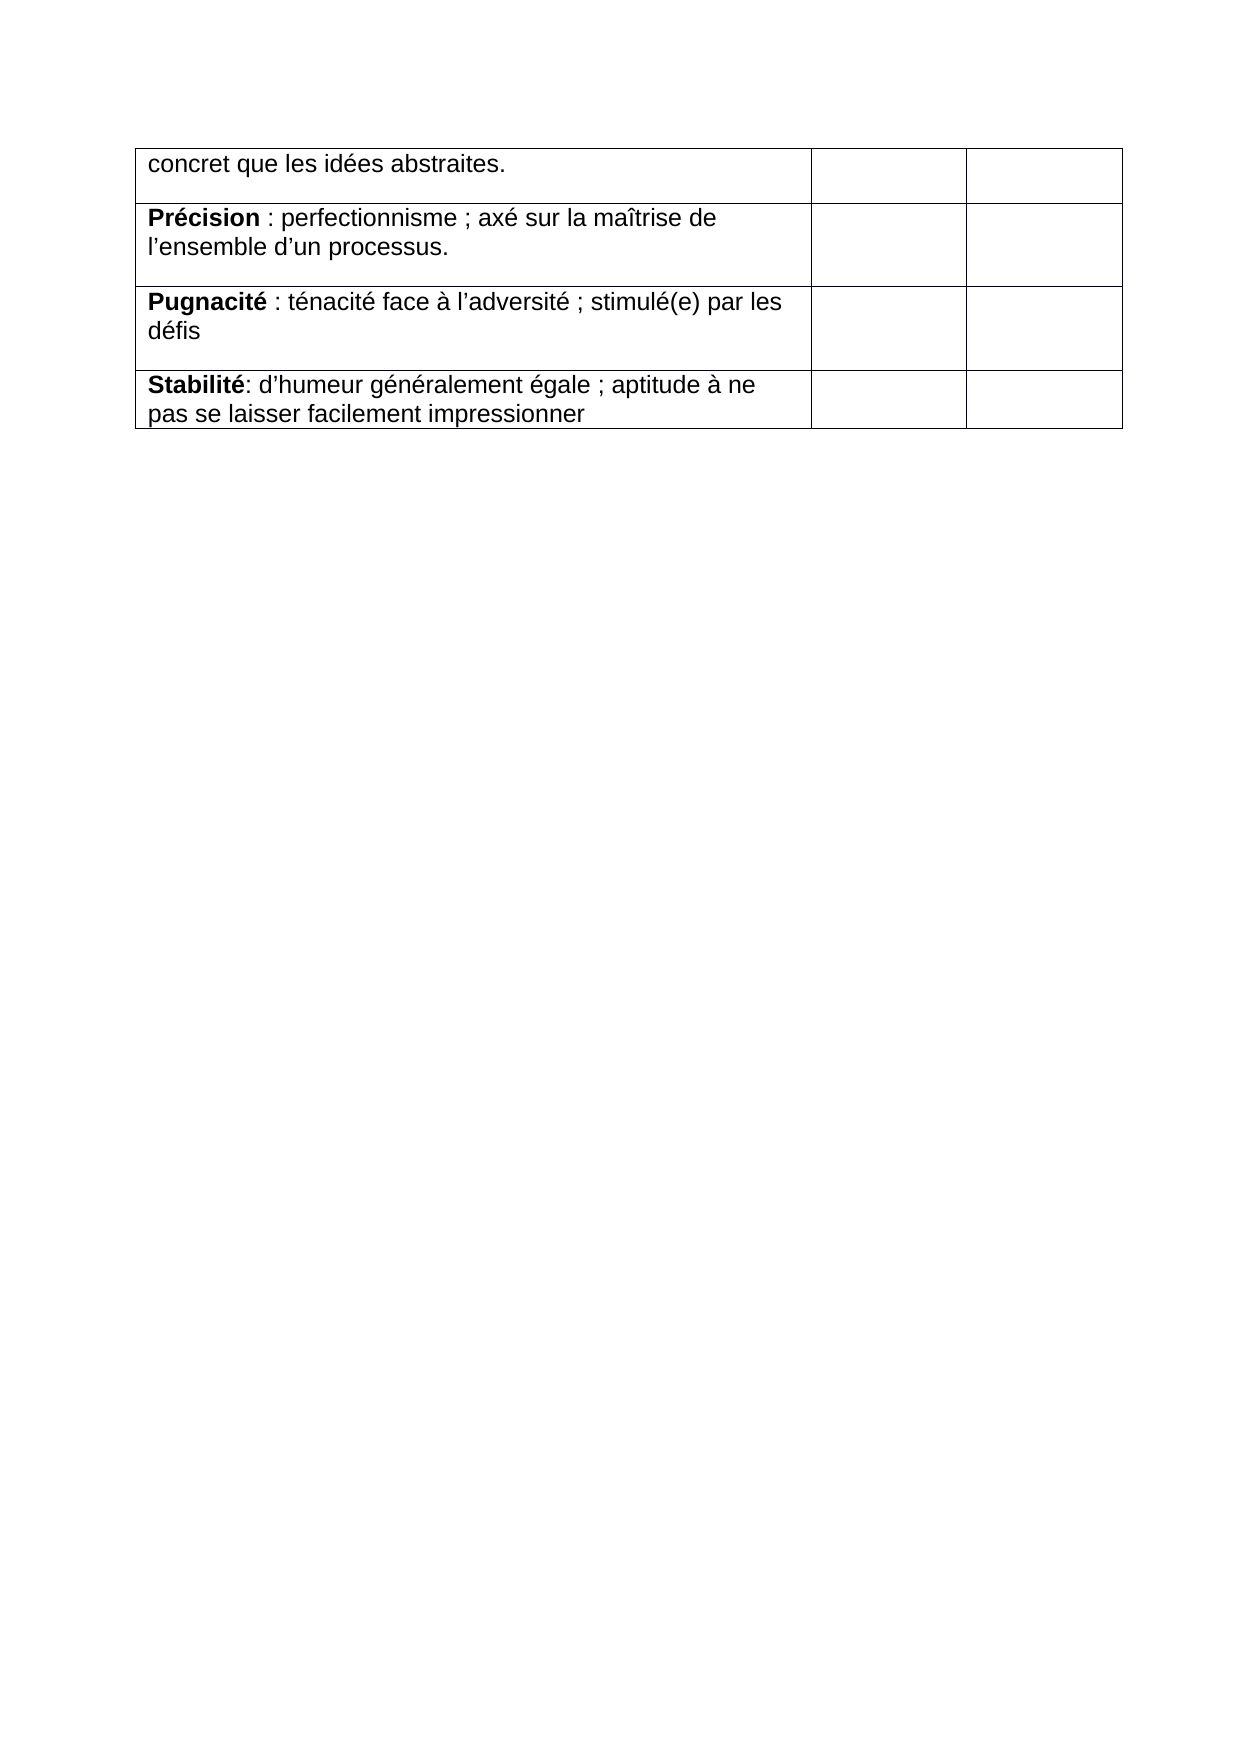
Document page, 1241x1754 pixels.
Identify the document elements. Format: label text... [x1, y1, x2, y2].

table_cell [812, 204, 966, 286]
table_cell Stabilité: d’humeur généralement égale ; aptitude à ne pas se laisser facilement impressionner [136, 371, 811, 428]
table_cell [812, 287, 966, 369]
table_cell Pugnacité : ténacité face à l’adversité ; stimulé(e) par les défis [136, 287, 811, 369]
table_cell [812, 149, 966, 202]
table_cell concret que les idées abstraites. [136, 149, 811, 202]
table_cell Précision : perfectionnisme ; axé sur la maîtrise de l’ensemble d’un processus. [136, 204, 811, 286]
table_cell [967, 149, 1122, 202]
table_cell [812, 371, 966, 428]
table_cell [967, 287, 1122, 369]
table_cell [967, 204, 1122, 286]
table_cell [967, 371, 1122, 428]
